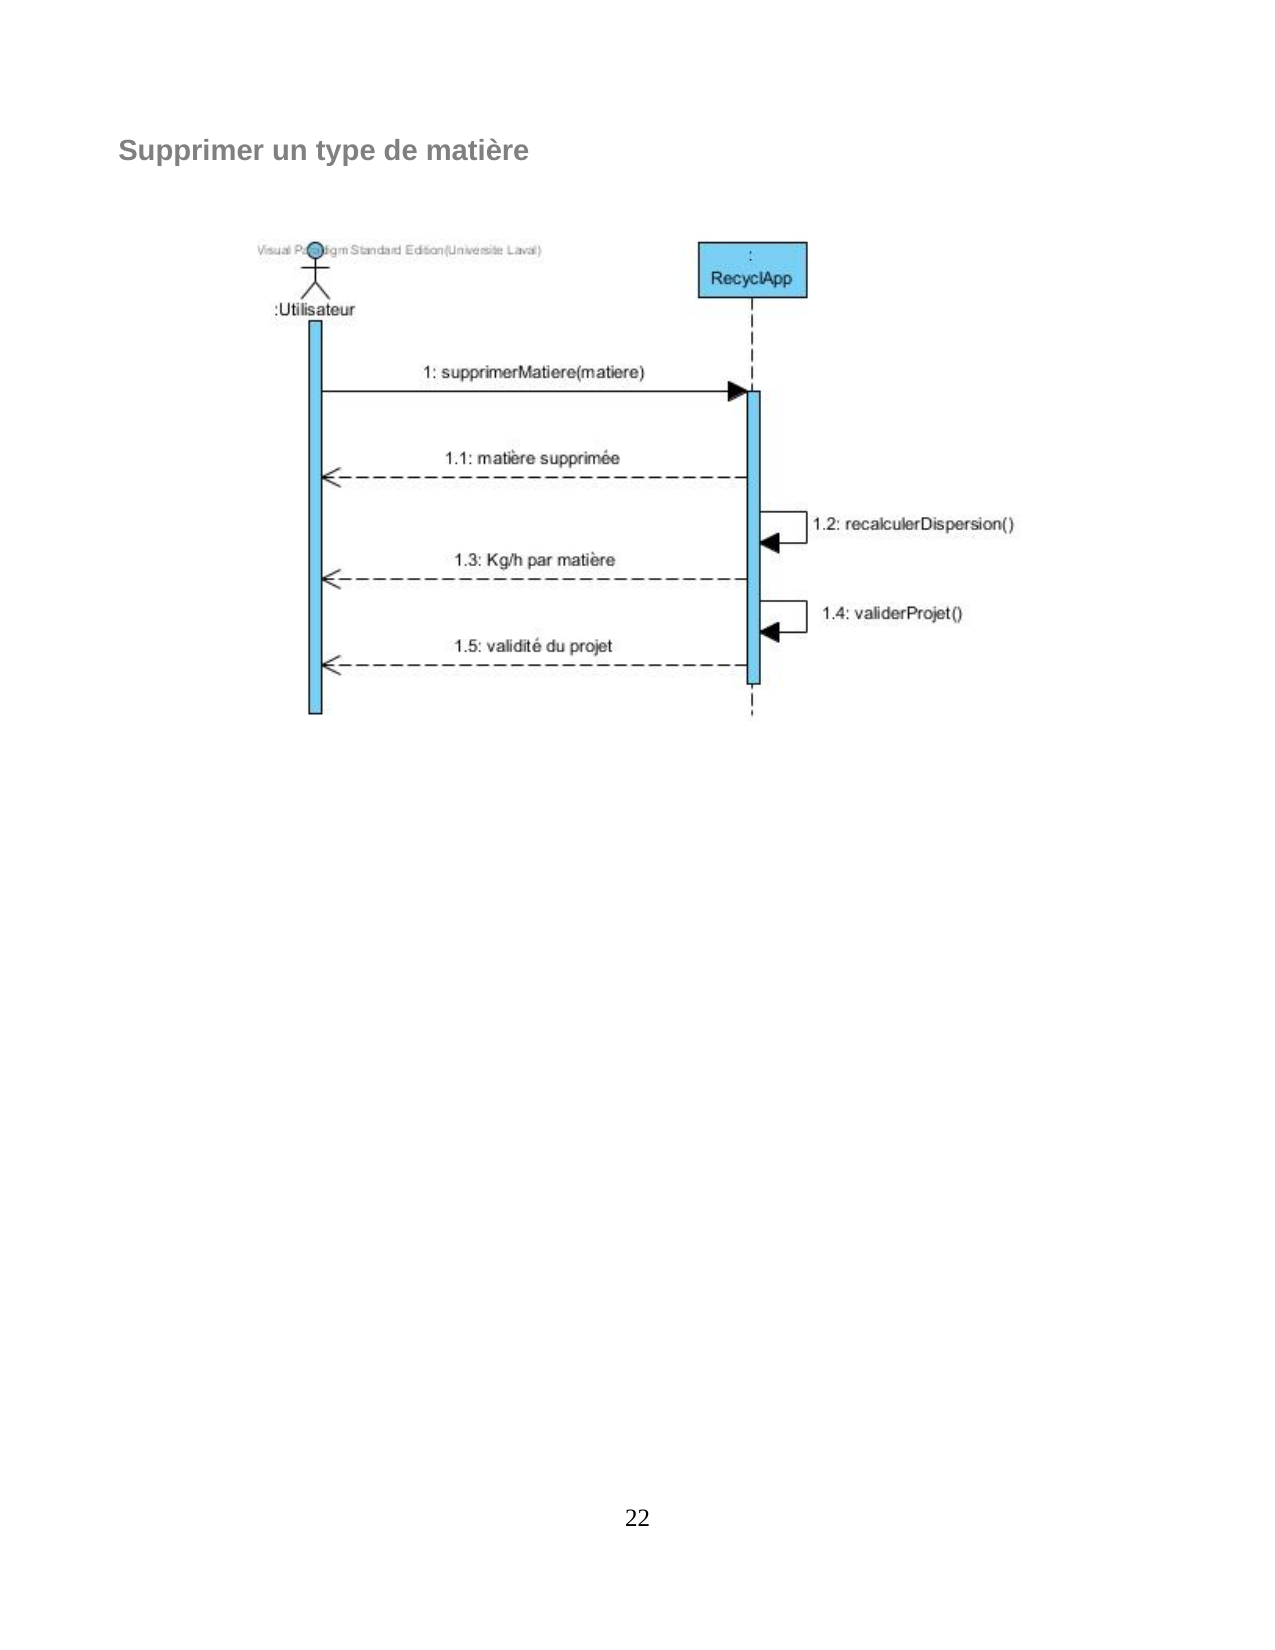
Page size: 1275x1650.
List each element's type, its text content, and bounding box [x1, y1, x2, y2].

picture [257, 239, 1038, 721]
subtitle Supprimer un type de matière [118, 133, 1157, 166]
